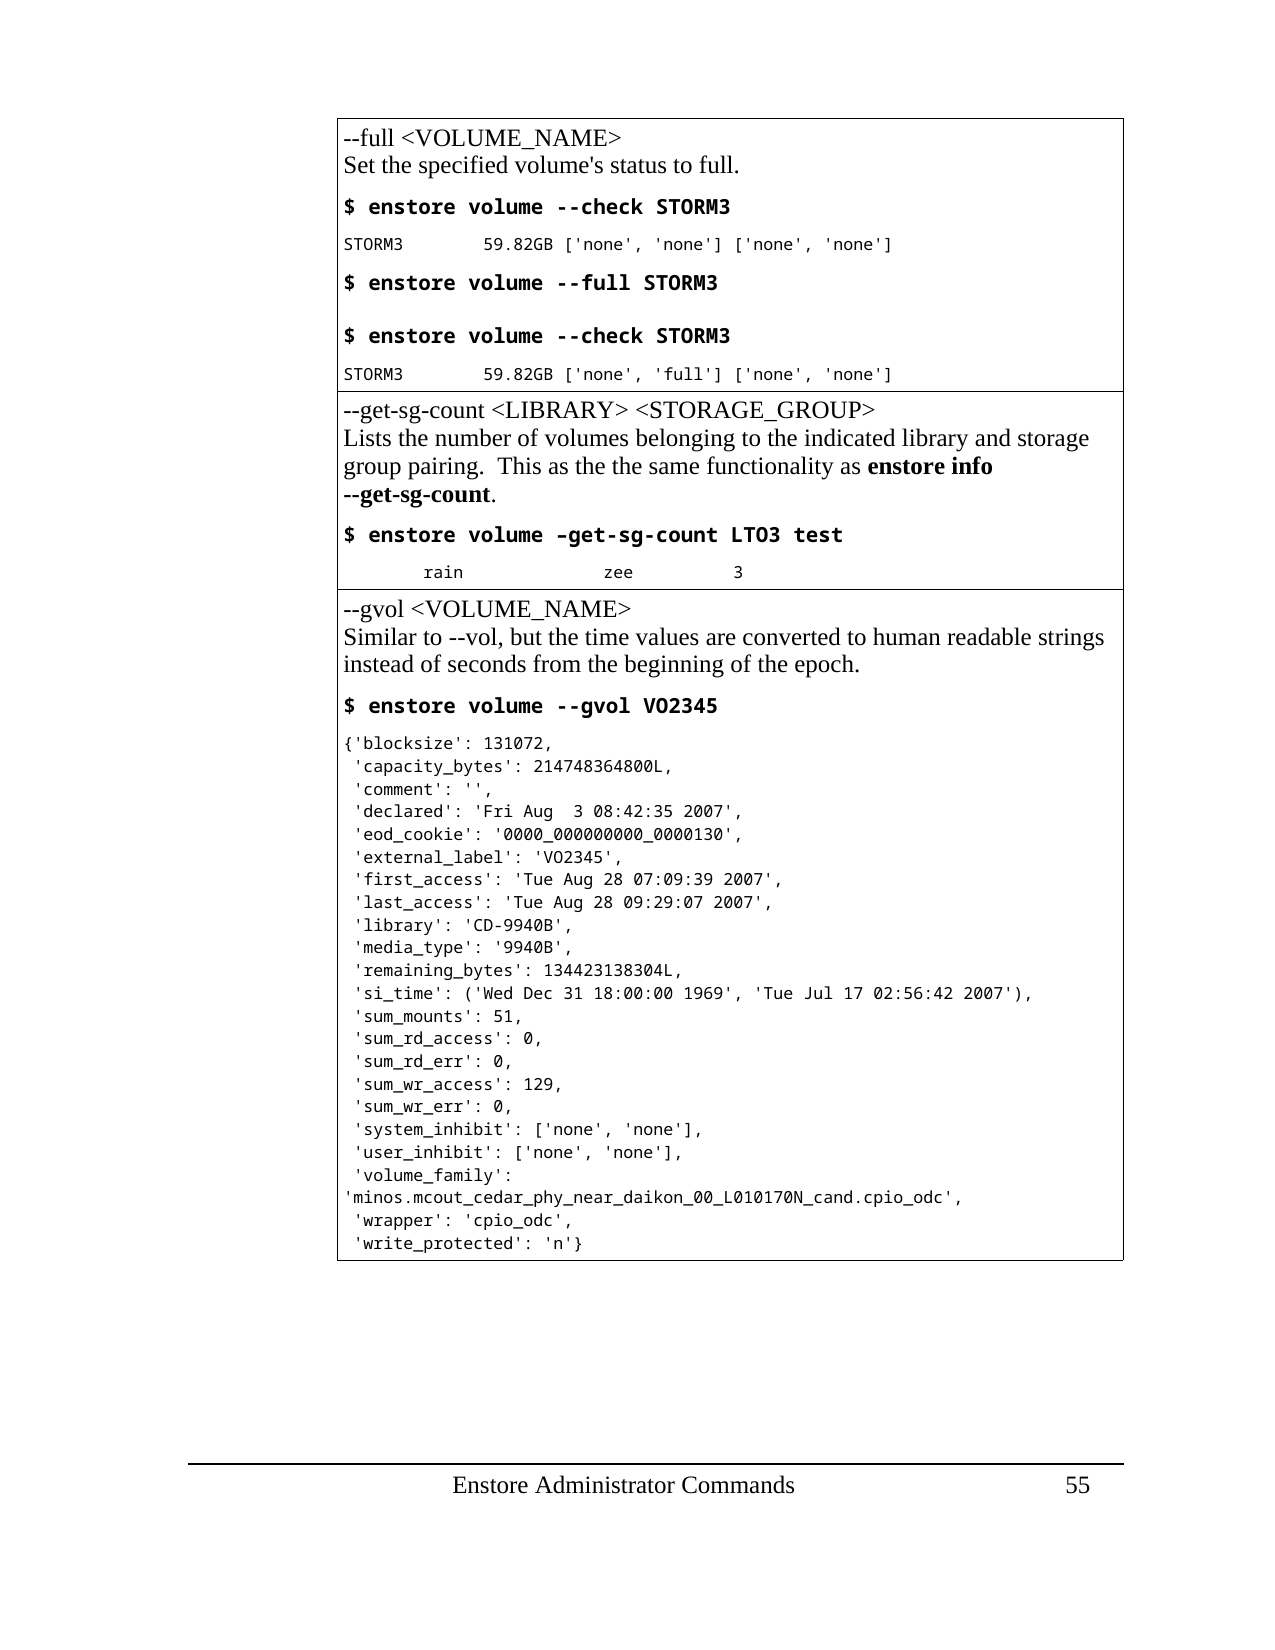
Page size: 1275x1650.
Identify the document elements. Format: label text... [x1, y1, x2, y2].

table_cell --gvol <VOLUME_NAME> Similar to ‑‑vol, but the time values are converted to human readable strings instead of seconds from the beginning of the epoch. $ enstore volume --gvol VO2345 {'blocksize': 131072, 'capacity_bytes': 214748364800L, 'comment': '', 'declared': 'Fri Aug 3 08:42:35 2007', 'eod_cookie': '0000_000000000_0000130', 'external_label': 'VO2345', 'first_access': 'Tue Aug 28 07:09:39 2007', 'last_access': 'Tue Aug 28 09:29:07 2007', 'library': 'CD-9940B', 'media_type': '9940B', 'remaining_bytes': 134423138304L, 'si_time': ('Wed Dec 31 18:00:00 1969', 'Tue Jul 17 02:56:42 2007'), 'sum_mounts': 51, 'sum_rd_access': 0, 'sum_rd_err': 0, 'sum_wr_access': 129, 'sum_wr_err': 0, 'system_inhibit': ['none', 'none'], 'user_inhibit': ['none', 'none'], 'volume_family': 'minos.mcout_cedar_phy_near_daikon_00_L010170N_cand.cpio_odc', 'wrapper': 'cpio_odc', 'write_protected': 'n'} [338, 590, 1123, 1260]
table_cell --full <VOLUME_NAME> Set the specified volume's status to full. $ enstore volume --check STORM3 STORM3 59.82GB ['none', 'none'] ['none', 'none'] $ enstore volume --full STORM3 $ enstore volume --check STORM3 STORM3 59.82GB ['none', 'full'] ['none', 'none'] [338, 119, 1123, 391]
table_cell --get-sg-count <LIBRARY> <STORAGE_GROUP> Lists the number of volumes belonging to the indicated library and storage group pairing. This as the the same functionality as enstore info ‑‑get‑sg‑count. $ enstore volume –get-sg-count LTO3 test rain zee 3 [338, 392, 1123, 589]
